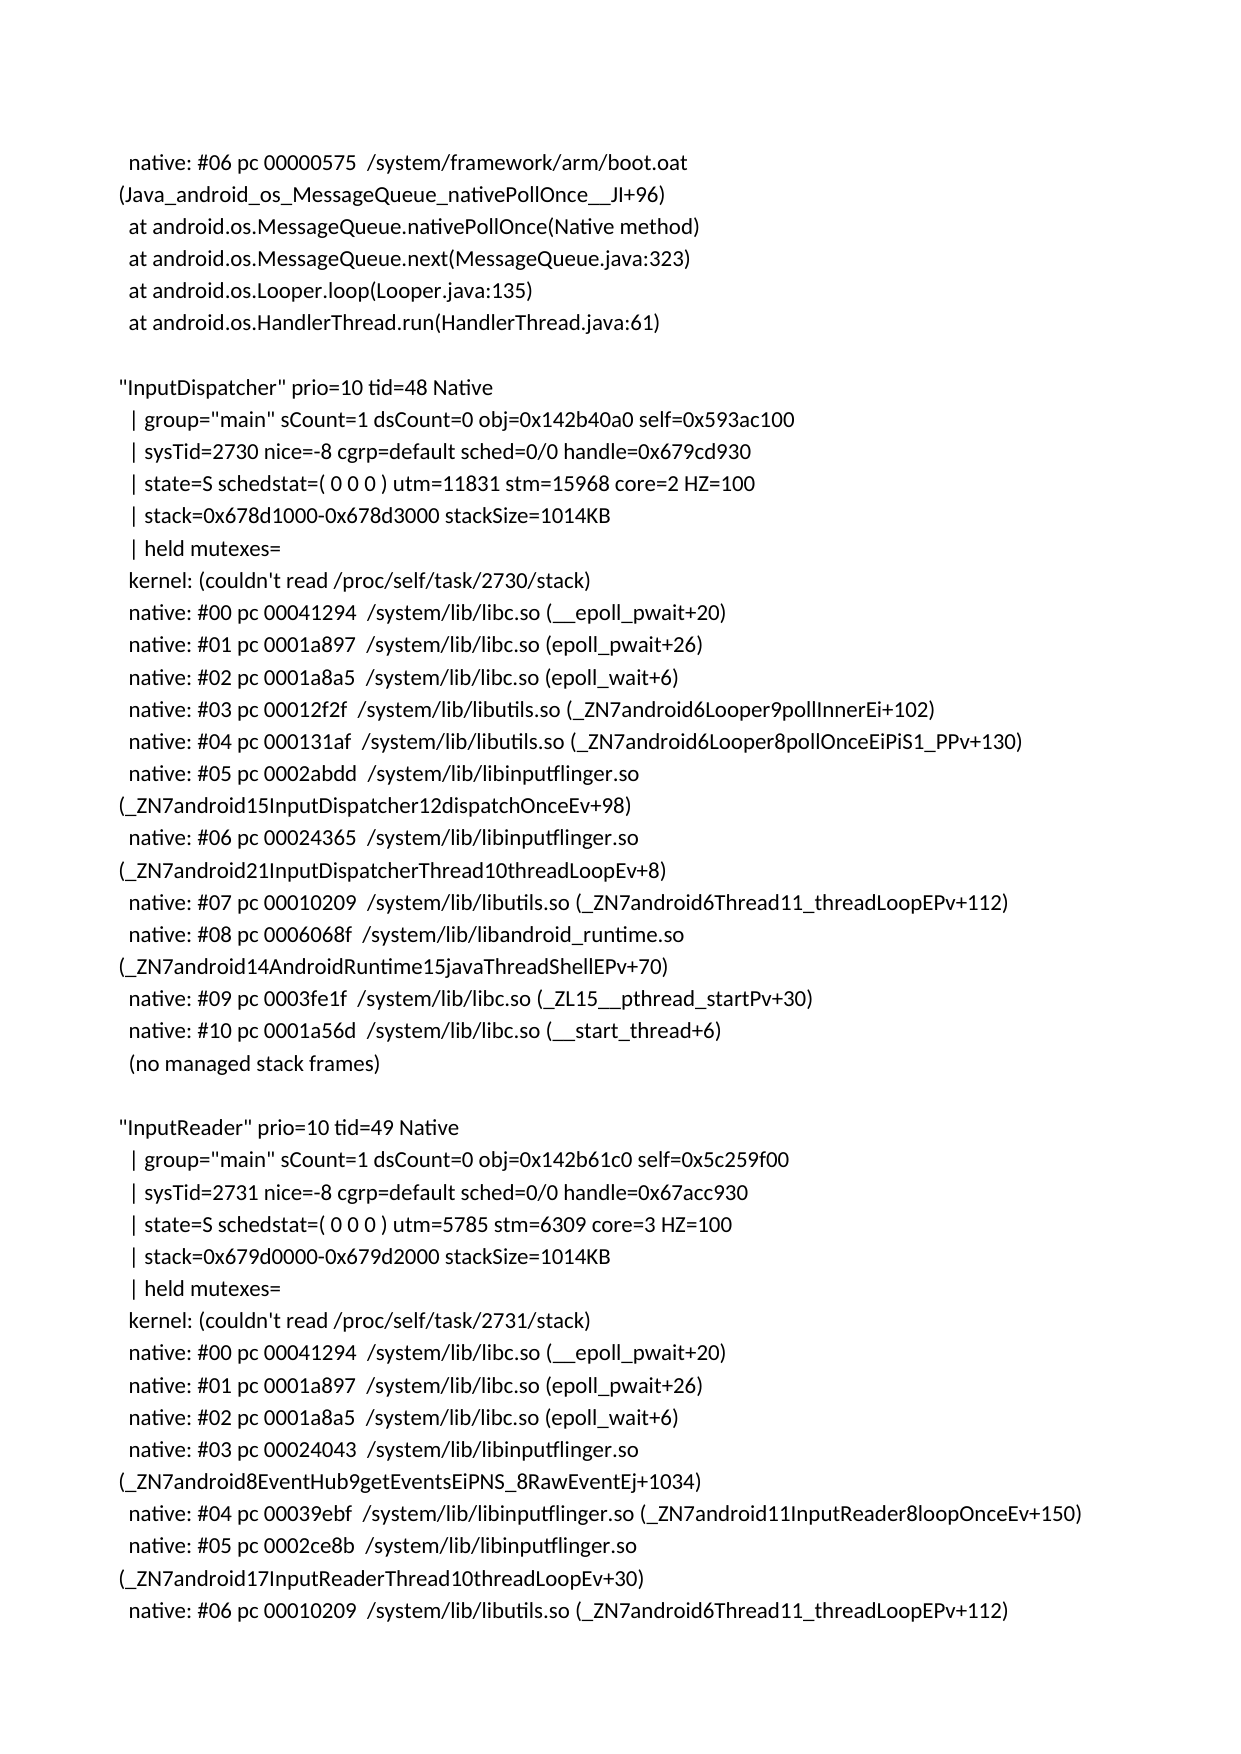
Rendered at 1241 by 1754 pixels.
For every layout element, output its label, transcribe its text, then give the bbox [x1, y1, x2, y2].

text at android.os.HandlerThread.run(HandlerThread.java:61) [118, 308, 1122, 337]
text native: #05 pc 0002ce8b /system/lib/libinputflinger.so (_ZN7android17InputReaderThread10threadLoopEv+30) [118, 1532, 1122, 1592]
text "InputReader" prio=10 tid=49 Native [118, 1113, 1122, 1141]
text native: #04 pc 00039ebf /system/lib/libinputflinger.so (_ZN7android11InputReader8loopOnceEv+150) [118, 1499, 1122, 1527]
text at android.os.Looper.loop(Looper.java:135) [118, 276, 1122, 304]
text native: #07 pc 00010209 /system/lib/libutils.so (_ZN7android6Thread11_threadLoopEPv+112) [118, 888, 1122, 916]
text | stack=0x679d0000-0x679d2000 stackSize=1014KB [118, 1242, 1122, 1270]
text | group="main" sCount=1 dsCount=0 obj=0x142b61c0 self=0x5c259f00 [118, 1145, 1122, 1173]
text at android.os.MessageQueue.nativePollOnce(Native method) [118, 212, 1122, 240]
text "InputDispatcher" prio=10 tid=48 Native [118, 373, 1122, 401]
text native: #01 pc 0001a897 /system/lib/libc.so (epoll_pwait+26) [118, 1371, 1122, 1399]
text native: #08 pc 0006068f /system/lib/libandroid_runtime.so (_ZN7android14AndroidRuntime15javaThreadShellEPv+70) [118, 920, 1122, 980]
text native: #00 pc 00041294 /system/lib/libc.so (__epoll_pwait+20) [118, 1338, 1122, 1367]
text native: #09 pc 0003fe1f /system/lib/libc.so (_ZL15__pthread_startPv+30) [118, 984, 1122, 1012]
text | held mutexes= [118, 534, 1122, 562]
text native: #00 pc 00041294 /system/lib/libc.so (__epoll_pwait+20) [118, 598, 1122, 626]
text | stack=0x678d1000-0x678d3000 stackSize=1014KB [118, 502, 1122, 530]
text native: #05 pc 0002abdd /system/lib/libinputflinger.so (_ZN7android15InputDispatcher12dispatchOnceEv+98) [118, 759, 1122, 819]
text native: #04 pc 000131af /system/lib/libutils.so (_ZN7android6Looper8pollOnceEiPiS1_PPv+130) [118, 727, 1122, 755]
text native: #03 pc 00024043 /system/lib/libinputflinger.so (_ZN7android8EventHub9getEventsEiPNS_8RawEventEj+1034) [118, 1435, 1122, 1495]
text kernel: (couldn't read /proc/self/task/2730/stack) [118, 566, 1122, 594]
text | group="main" sCount=1 dsCount=0 obj=0x142b40a0 self=0x593ac100 [118, 405, 1122, 433]
text native: #06 pc 00024365 /system/lib/libinputflinger.so (_ZN7android21InputDispatcherThread10threadLoopEv+8) [118, 823, 1122, 884]
text native: #03 pc 00012f2f /system/lib/libutils.so (_ZN7android6Looper9pollInnerEi+102) [118, 695, 1122, 723]
text native: #02 pc 0001a8a5 /system/lib/libc.so (epoll_wait+6) [118, 1403, 1122, 1431]
text (no managed stack frames) [118, 1049, 1122, 1077]
text native: #06 pc 00010209 /system/lib/libutils.so (_ZN7android6Thread11_threadLoopEPv+112) [118, 1596, 1122, 1624]
text native: #10 pc 0001a56d /system/lib/libc.so (__start_thread+6) [118, 1017, 1122, 1045]
text kernel: (couldn't read /proc/self/task/2731/stack) [118, 1306, 1122, 1334]
text native: #02 pc 0001a8a5 /system/lib/libc.so (epoll_wait+6) [118, 663, 1122, 691]
text | held mutexes= [118, 1274, 1122, 1302]
text native: #06 pc 00000575 /system/framework/arm/boot.oat (Java_android_os_MessageQueue_nativePollOnce__JI+96) [118, 148, 1122, 208]
text native: #01 pc 0001a897 /system/lib/libc.so (epoll_pwait+26) [118, 630, 1122, 658]
text | state=S schedstat=( 0 0 0 ) utm=5785 stm=6309 core=3 HZ=100 [118, 1210, 1122, 1238]
text at android.os.MessageQueue.next(MessageQueue.java:323) [118, 244, 1122, 272]
text | sysTid=2730 nice=-8 cgrp=default sched=0/0 handle=0x679cd930 [118, 437, 1122, 465]
text | sysTid=2731 nice=-8 cgrp=default sched=0/0 handle=0x67acc930 [118, 1178, 1122, 1206]
text | state=S schedstat=( 0 0 0 ) utm=11831 stm=15968 core=2 HZ=100 [118, 469, 1122, 497]
